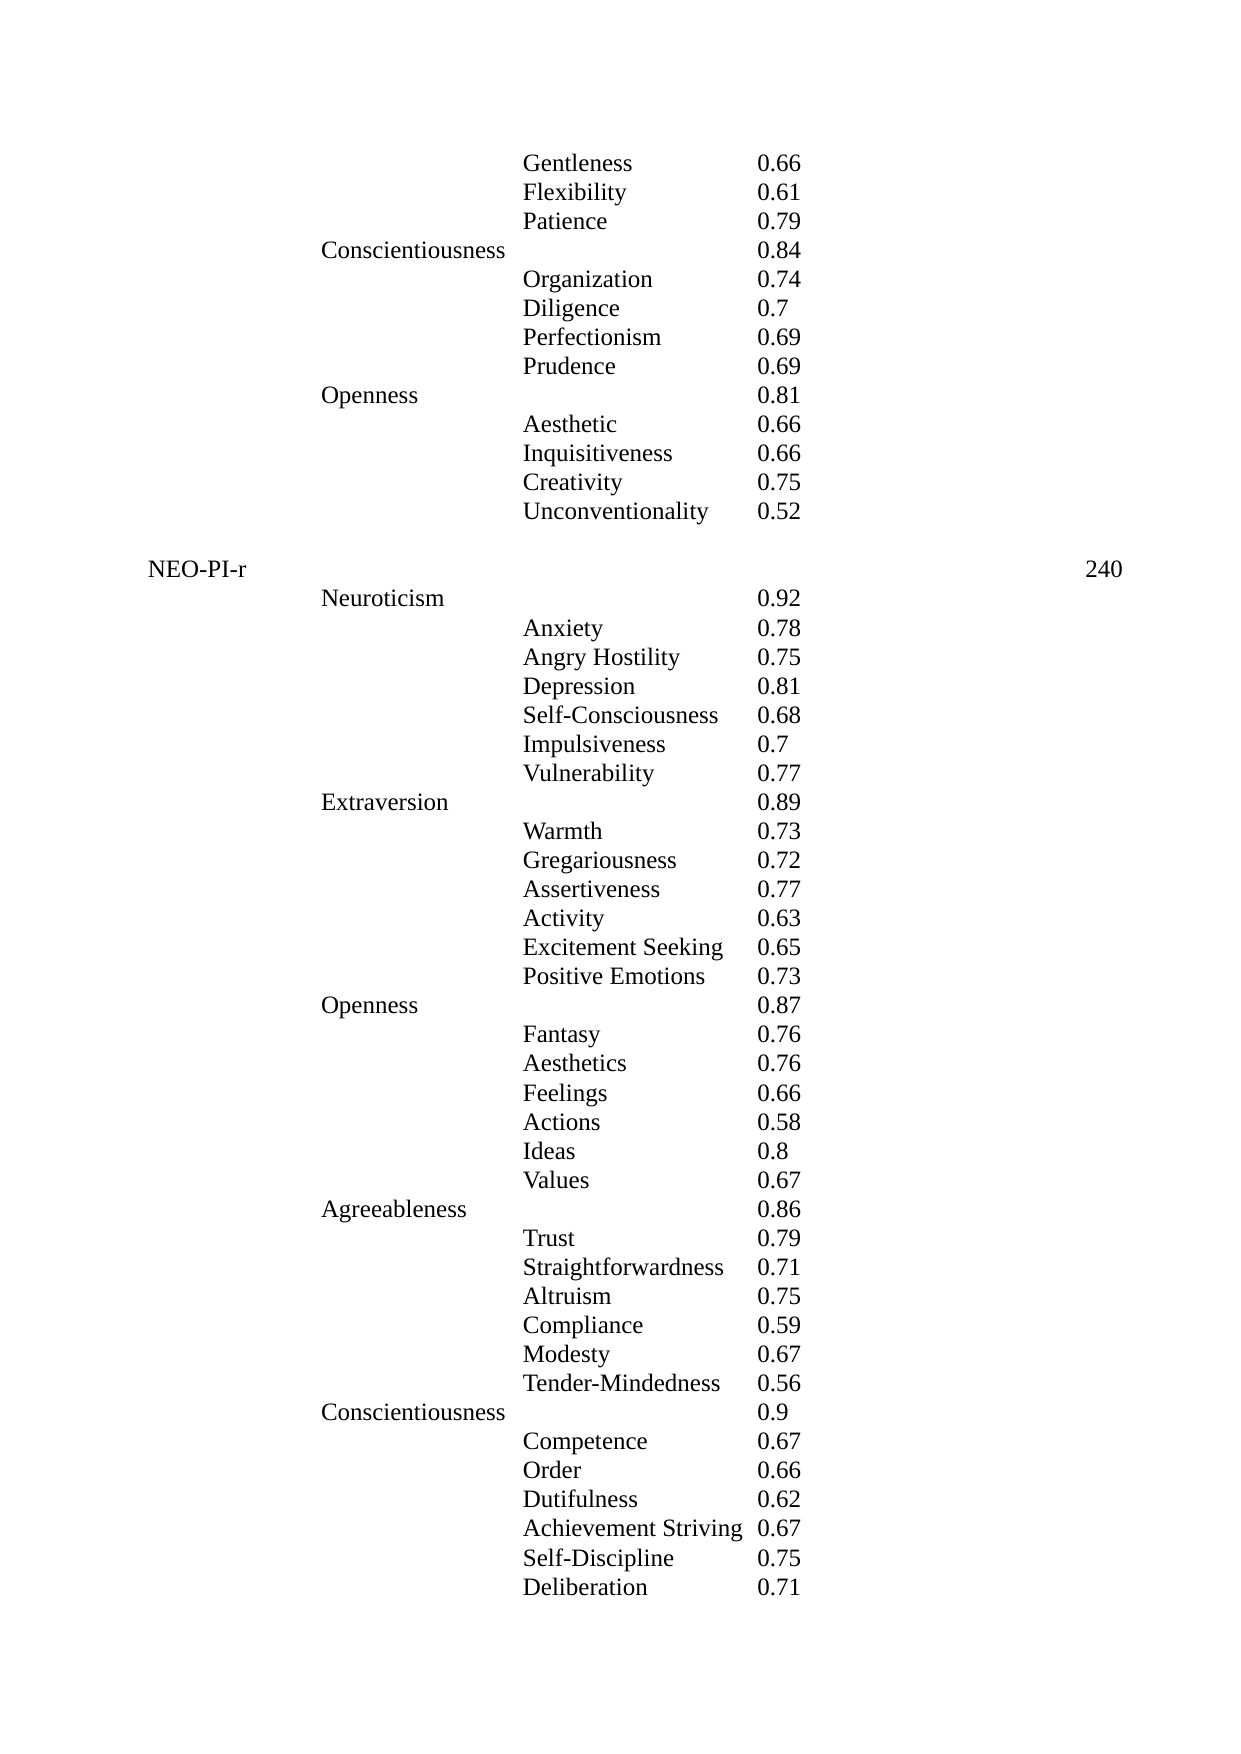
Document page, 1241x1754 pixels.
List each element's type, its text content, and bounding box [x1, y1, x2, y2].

table_cell [879, 264, 1085, 293]
table_cell [148, 1194, 321, 1223]
table_cell [879, 642, 1085, 671]
table_cell [879, 322, 1085, 351]
table_cell Competence [523, 1426, 757, 1455]
table_cell [1085, 496, 1198, 525]
table_cell 0.73 [757, 816, 879, 845]
table_cell [321, 1223, 523, 1252]
table_cell [1085, 642, 1198, 671]
table_cell [879, 787, 1085, 816]
table_cell [879, 1223, 1085, 1252]
table_cell Aesthetics [523, 1049, 757, 1078]
table_cell [523, 787, 757, 816]
table_cell Assertiveness [523, 874, 757, 903]
table_cell [148, 1107, 321, 1136]
table_cell 0.66 [757, 1078, 879, 1107]
table_cell [321, 351, 523, 380]
table_cell 0.78 [757, 613, 879, 642]
table_cell [1085, 729, 1198, 758]
table_cell [879, 729, 1085, 758]
table_cell 0.67 [757, 1426, 879, 1455]
table_cell [757, 555, 879, 583]
table_cell [1085, 1223, 1198, 1252]
table_cell [321, 642, 523, 671]
table_cell [321, 148, 523, 177]
table_cell [879, 1485, 1085, 1513]
table_cell [523, 235, 757, 264]
table_cell [1085, 1107, 1198, 1136]
table_cell Values [523, 1165, 757, 1194]
table_cell [321, 409, 523, 438]
table_cell [879, 758, 1085, 787]
table_cell [1085, 1339, 1198, 1368]
table_cell [321, 671, 523, 700]
table_cell Dutifulness [523, 1485, 757, 1513]
table_cell [321, 1020, 523, 1048]
table_cell [148, 1310, 321, 1339]
table_cell [148, 700, 321, 729]
table_cell [1085, 293, 1198, 322]
table_cell 0.73 [757, 961, 879, 990]
table_cell Excitement Seeking [523, 932, 757, 961]
table_cell [148, 148, 321, 177]
table_cell [1085, 1485, 1198, 1513]
table_cell [321, 1601, 523, 1630]
table_cell [148, 1078, 321, 1107]
table_cell [879, 1543, 1085, 1572]
table_cell 0.9 [757, 1397, 879, 1426]
table_cell Aesthetic [523, 409, 757, 438]
table_cell 0.76 [757, 1049, 879, 1078]
table_cell [1085, 1252, 1198, 1281]
table_cell [321, 1049, 523, 1078]
table_cell Vulnerability [523, 758, 757, 787]
table_cell [148, 409, 321, 438]
table_cell [879, 467, 1085, 496]
table_cell [879, 990, 1085, 1019]
table_cell 0.86 [757, 1194, 879, 1223]
table_cell Fantasy [523, 1020, 757, 1048]
table_cell Conscientiousness [321, 235, 523, 264]
table_cell 0.52 [757, 496, 879, 525]
table_cell Impulsiveness [523, 729, 757, 758]
table_cell 0.75 [757, 642, 879, 671]
table_cell [1085, 990, 1198, 1019]
table_cell [523, 1601, 757, 1630]
table_cell Tender-Mindedness [523, 1368, 757, 1397]
table_cell [321, 700, 523, 729]
table_cell [148, 293, 321, 322]
table_cell [148, 1455, 321, 1484]
table_cell [1085, 1310, 1198, 1339]
table_cell [148, 1514, 321, 1543]
table_cell [148, 177, 321, 206]
table_cell [321, 555, 523, 583]
table_cell 0.62 [757, 1485, 879, 1513]
table_cell [148, 380, 321, 409]
table_cell [148, 1485, 321, 1513]
table_cell 0.71 [757, 1572, 879, 1601]
table_cell Altruism [523, 1281, 757, 1310]
table_cell [879, 874, 1085, 903]
table_cell [879, 903, 1085, 932]
table_cell [1085, 1368, 1198, 1397]
table_cell [148, 438, 321, 467]
table_cell [1085, 1165, 1198, 1194]
table_cell [148, 235, 321, 264]
table_cell [879, 1194, 1085, 1223]
table_cell Feelings [523, 1078, 757, 1107]
table_cell [1085, 235, 1198, 264]
table_cell [321, 467, 523, 496]
table_cell [321, 1136, 523, 1165]
table_cell [321, 525, 523, 554]
table_cell 0.81 [757, 380, 879, 409]
table_cell [1085, 1601, 1198, 1630]
table_cell [523, 990, 757, 1019]
table_cell [1085, 1020, 1198, 1048]
table_cell Trust [523, 1223, 757, 1252]
table_cell [879, 438, 1085, 467]
table_cell [1085, 1194, 1198, 1223]
table_cell Unconventionality [523, 496, 757, 525]
table_cell [879, 932, 1085, 961]
table_cell [1085, 380, 1198, 409]
table_cell [321, 1165, 523, 1194]
table_cell Organization [523, 264, 757, 293]
table_cell 0.87 [757, 990, 879, 1019]
table_cell 0.66 [757, 1455, 879, 1484]
table_cell Compliance [523, 1310, 757, 1339]
table_cell Prudence [523, 351, 757, 380]
table_cell Activity [523, 903, 757, 932]
table_cell [879, 1252, 1085, 1281]
table_cell Actions [523, 1107, 757, 1136]
table_cell Creativity [523, 467, 757, 496]
table_cell [879, 1078, 1085, 1107]
table_cell Inquisitiveness [523, 438, 757, 467]
table_cell [148, 1049, 321, 1078]
table_cell [148, 787, 321, 816]
table_cell Modesty [523, 1339, 757, 1368]
table_cell Anxiety [523, 613, 757, 642]
table_cell [879, 1572, 1085, 1601]
table_cell [321, 961, 523, 990]
table_cell Flexibility [523, 177, 757, 206]
table_cell [1085, 206, 1198, 235]
table_cell [879, 1020, 1085, 1048]
table_cell 0.65 [757, 932, 879, 961]
table_cell Neuroticism [321, 584, 523, 613]
table_cell [879, 1107, 1085, 1136]
table_cell Achievement Striving [523, 1514, 757, 1543]
table_cell [1085, 613, 1198, 642]
table_cell [879, 409, 1085, 438]
table_cell [321, 1281, 523, 1310]
table_cell [1085, 671, 1198, 700]
table_cell [321, 1572, 523, 1601]
table_cell [321, 758, 523, 787]
table_cell [879, 206, 1085, 235]
table_cell [1085, 816, 1198, 845]
table_cell 0.76 [757, 1020, 879, 1048]
table_cell [148, 1426, 321, 1455]
table_cell 0.71 [757, 1252, 879, 1281]
table_cell Gregariousness [523, 845, 757, 874]
table_cell [148, 758, 321, 787]
table_cell [148, 1543, 321, 1572]
table_cell 0.69 [757, 351, 879, 380]
table_cell [879, 525, 1085, 554]
table_cell [879, 555, 1085, 583]
table_cell [1085, 525, 1198, 554]
table_cell [321, 206, 523, 235]
table_cell [321, 322, 523, 351]
table_cell Self-Consciousness [523, 700, 757, 729]
table_cell [148, 351, 321, 380]
table_cell [1085, 351, 1198, 380]
table_cell [148, 1601, 321, 1630]
table_cell [1085, 584, 1198, 613]
table_cell Perfectionism [523, 322, 757, 351]
table_cell [879, 816, 1085, 845]
table_cell [321, 874, 523, 903]
table_cell [757, 525, 879, 554]
table_cell 0.77 [757, 758, 879, 787]
table_cell [879, 1601, 1085, 1630]
table_cell [148, 322, 321, 351]
table_cell 240 [1085, 555, 1198, 583]
table_cell [321, 613, 523, 642]
table_cell 0.7 [757, 729, 879, 758]
table_cell Patience [523, 206, 757, 235]
table_cell [1085, 787, 1198, 816]
table_cell [1085, 322, 1198, 351]
table_cell 0.68 [757, 700, 879, 729]
table_cell [1085, 961, 1198, 990]
table_cell [879, 584, 1085, 613]
table_cell 0.67 [757, 1339, 879, 1368]
table_cell [148, 1572, 321, 1601]
table_cell 0.56 [757, 1368, 879, 1397]
table_cell [1085, 1078, 1198, 1107]
table_cell [1085, 932, 1198, 961]
table_cell [148, 671, 321, 700]
table_cell [148, 1281, 321, 1310]
table_cell [148, 206, 321, 235]
table_cell [1085, 1455, 1198, 1484]
table_cell [879, 351, 1085, 380]
table_cell [148, 961, 321, 990]
table_cell 0.74 [757, 264, 879, 293]
table_cell Agreeableness [321, 1194, 523, 1223]
table_cell [148, 496, 321, 525]
table_cell Gentleness [523, 148, 757, 177]
table_cell [321, 496, 523, 525]
table_cell [523, 555, 757, 583]
table_cell Self-Discipline [523, 1543, 757, 1572]
table_cell [1085, 1397, 1198, 1426]
table_cell Extraversion [321, 787, 523, 816]
table_cell [757, 1601, 879, 1630]
table_cell [1085, 874, 1198, 903]
table_cell [321, 1252, 523, 1281]
table_cell [879, 293, 1085, 322]
table_cell [148, 467, 321, 496]
table_cell [523, 1397, 757, 1426]
table_cell [321, 1310, 523, 1339]
table_cell [1085, 903, 1198, 932]
table_cell Openness [321, 380, 523, 409]
table_cell [148, 1020, 321, 1048]
table_cell [321, 1107, 523, 1136]
table_cell 0.72 [757, 845, 879, 874]
table_cell [321, 438, 523, 467]
table_cell [879, 961, 1085, 990]
table_cell [1085, 700, 1198, 729]
table_cell [148, 990, 321, 1019]
table_cell 0.66 [757, 409, 879, 438]
table_cell [879, 700, 1085, 729]
table_cell [321, 903, 523, 932]
table_cell [321, 1426, 523, 1455]
table_cell [148, 525, 321, 554]
table_cell 0.75 [757, 1543, 879, 1572]
table_cell [879, 1049, 1085, 1078]
table_cell [321, 1455, 523, 1484]
table_cell [321, 1485, 523, 1513]
table_cell Diligence [523, 293, 757, 322]
table_cell [321, 816, 523, 845]
table_cell 0.59 [757, 1310, 879, 1339]
table_cell [148, 264, 321, 293]
table_cell [148, 845, 321, 874]
table_cell [321, 293, 523, 322]
table_cell [148, 1397, 321, 1426]
table_cell 0.63 [757, 903, 879, 932]
table_cell [1085, 409, 1198, 438]
table_cell [879, 1339, 1085, 1368]
table_cell [1085, 1281, 1198, 1310]
table_cell [321, 729, 523, 758]
table_cell [879, 1165, 1085, 1194]
table_cell [148, 1252, 321, 1281]
table_cell [879, 845, 1085, 874]
table_cell [321, 845, 523, 874]
table_cell [321, 1368, 523, 1397]
table_cell [879, 235, 1085, 264]
table_cell [148, 932, 321, 961]
table_cell [321, 932, 523, 961]
table_cell 0.75 [757, 1281, 879, 1310]
table_cell [148, 584, 321, 613]
table_cell [1085, 758, 1198, 787]
table_cell [879, 1368, 1085, 1397]
table_cell 0.79 [757, 1223, 879, 1252]
table_cell Deliberation [523, 1572, 757, 1601]
table_cell [1085, 845, 1198, 874]
table_cell [1085, 148, 1198, 177]
table_cell Conscientiousness [321, 1397, 523, 1426]
table_cell Order [523, 1455, 757, 1484]
table_cell [1085, 1572, 1198, 1601]
table_cell [879, 1281, 1085, 1310]
table_cell 0.66 [757, 438, 879, 467]
table_cell [148, 1136, 321, 1165]
table_cell [879, 380, 1085, 409]
table_cell 0.7 [757, 293, 879, 322]
table_cell [879, 671, 1085, 700]
table_cell [879, 1136, 1085, 1165]
table_cell [1085, 467, 1198, 496]
table_cell [1085, 264, 1198, 293]
table_cell Positive Emotions [523, 961, 757, 990]
table_cell 0.84 [757, 235, 879, 264]
table_cell [879, 148, 1085, 177]
table_cell [1085, 438, 1198, 467]
table_cell [148, 642, 321, 671]
table_cell [148, 613, 321, 642]
table_cell [321, 1078, 523, 1107]
table_cell [321, 177, 523, 206]
table_cell [1085, 1514, 1198, 1543]
table_cell [321, 1339, 523, 1368]
table_cell [1085, 1426, 1198, 1455]
table_cell 0.81 [757, 671, 879, 700]
table_cell [148, 1368, 321, 1397]
table_cell [148, 1223, 321, 1252]
table_cell 0.77 [757, 874, 879, 903]
table_cell 0.61 [757, 177, 879, 206]
table_cell 0.67 [757, 1165, 879, 1194]
table_cell 0.79 [757, 206, 879, 235]
table_cell 0.89 [757, 787, 879, 816]
table_cell [148, 729, 321, 758]
table_cell [879, 1455, 1085, 1484]
table_cell [879, 1397, 1085, 1426]
table_cell [148, 903, 321, 932]
table_cell 0.66 [757, 148, 879, 177]
table_cell [321, 1514, 523, 1543]
table_cell [1085, 1543, 1198, 1572]
table_cell [879, 177, 1085, 206]
table_cell [879, 496, 1085, 525]
table_cell [523, 584, 757, 613]
table_cell 0.58 [757, 1107, 879, 1136]
table_cell [523, 525, 757, 554]
table_cell 0.67 [757, 1514, 879, 1543]
table_cell [879, 613, 1085, 642]
table_cell [879, 1426, 1085, 1455]
table_cell 0.69 [757, 322, 879, 351]
table_cell [148, 1165, 321, 1194]
table_cell [148, 874, 321, 903]
table_cell [1085, 1049, 1198, 1078]
table_cell [148, 1339, 321, 1368]
table_cell Ideas [523, 1136, 757, 1165]
table_cell [879, 1310, 1085, 1339]
table_cell Openness [321, 990, 523, 1019]
table_cell Depression [523, 671, 757, 700]
table_cell Warmth [523, 816, 757, 845]
table_cell Straightforwardness [523, 1252, 757, 1281]
table_cell Angry Hostility [523, 642, 757, 671]
table_cell 0.8 [757, 1136, 879, 1165]
table_cell 0.92 [757, 584, 879, 613]
table_cell [523, 1194, 757, 1223]
table_cell [321, 1543, 523, 1572]
table_cell [148, 816, 321, 845]
table_cell 0.75 [757, 467, 879, 496]
table_cell [523, 380, 757, 409]
table_cell [879, 1514, 1085, 1543]
table_cell [1085, 1136, 1198, 1165]
table_cell [1085, 177, 1198, 206]
table_cell NEO-PI-r [148, 555, 321, 583]
table_cell [321, 264, 523, 293]
